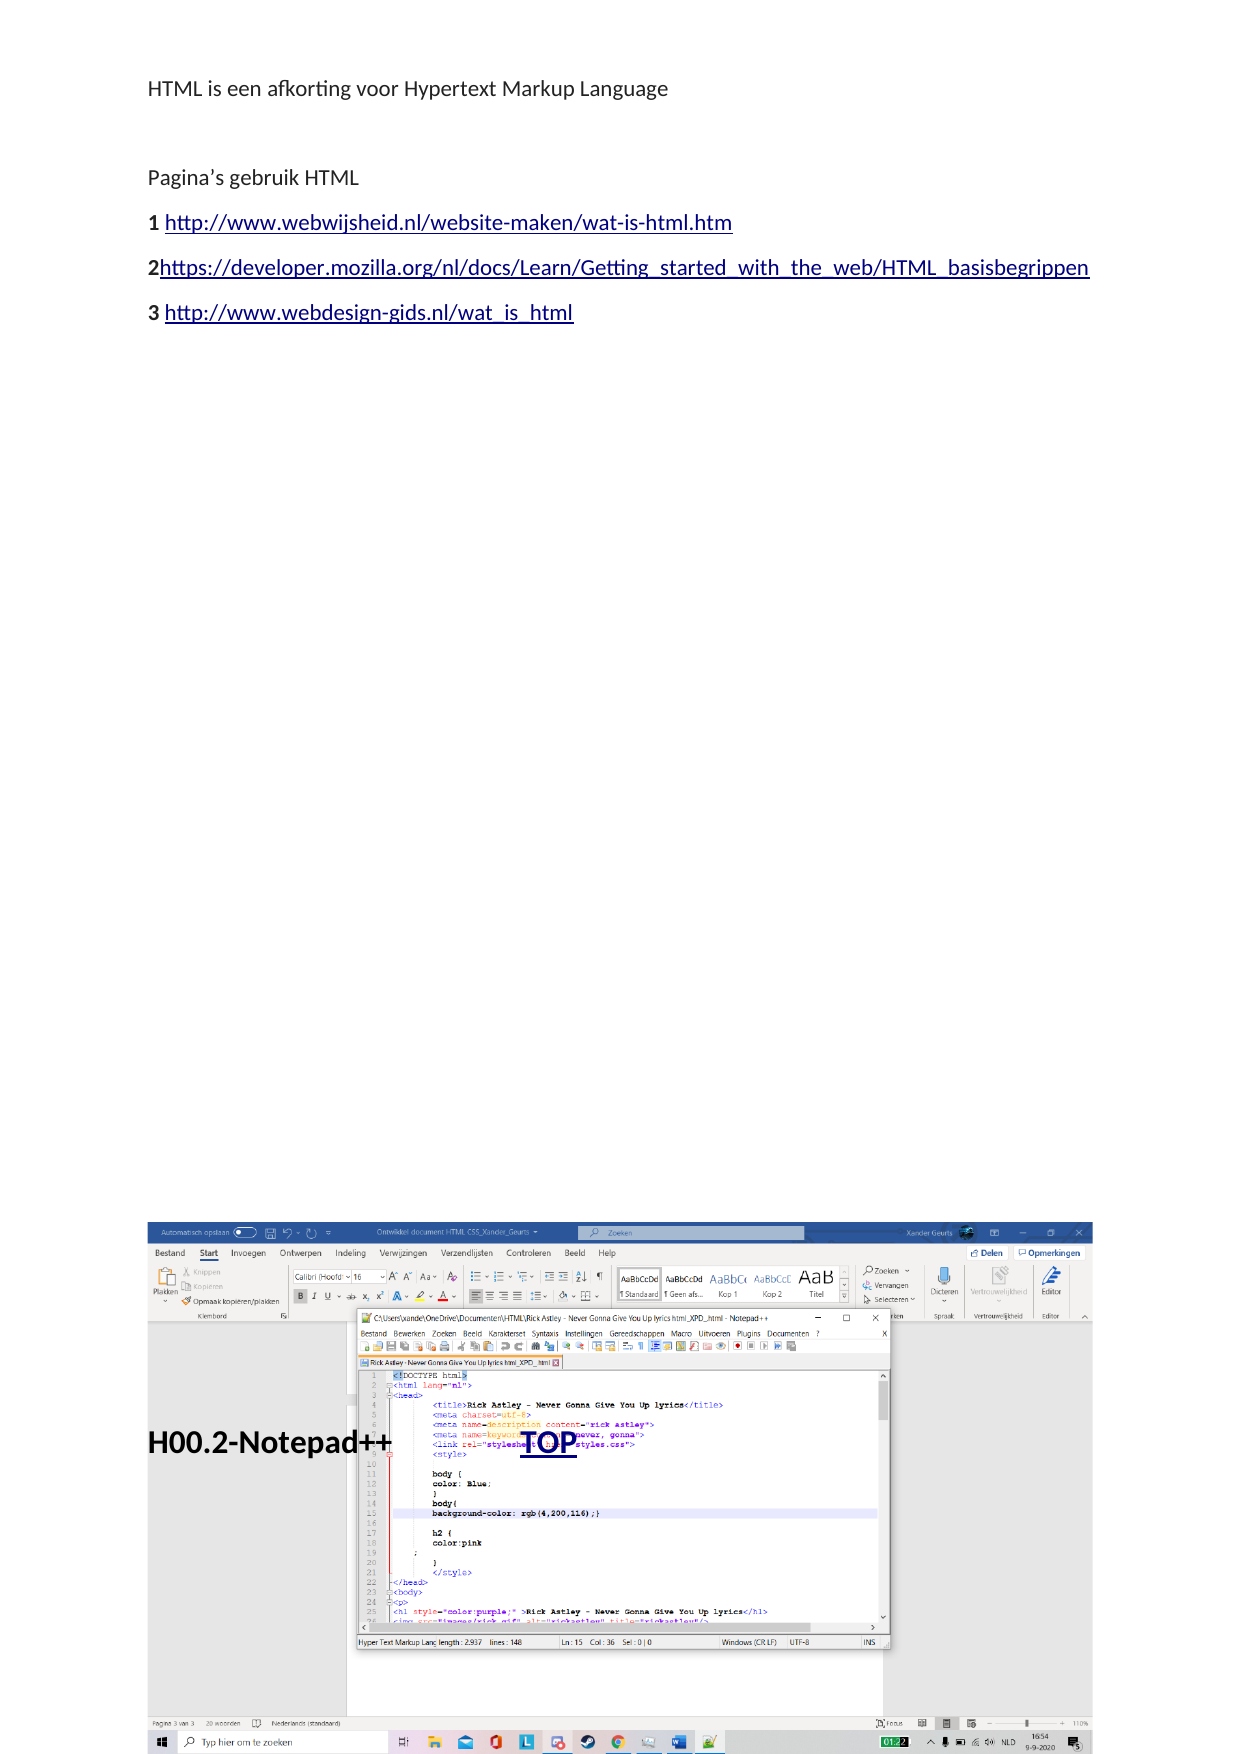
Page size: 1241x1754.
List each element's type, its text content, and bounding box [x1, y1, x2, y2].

text 2https://developer.mozilla.org/nl/docs/Learn/Getting_started_with_the_web/HTML_basisbegrippen [148, 253, 1093, 281]
text HTML is een afkorting voor Hypertext Markup Language [148, 74, 1093, 102]
text 3 http://www.webdesign-gids.nl/wat_is_html [148, 298, 1093, 326]
text 1 http://www.webwijsheid.nl/website-maken/wat-is-html.htm [148, 208, 1093, 236]
text Pagina’s gebruik HTML [148, 163, 1093, 192]
